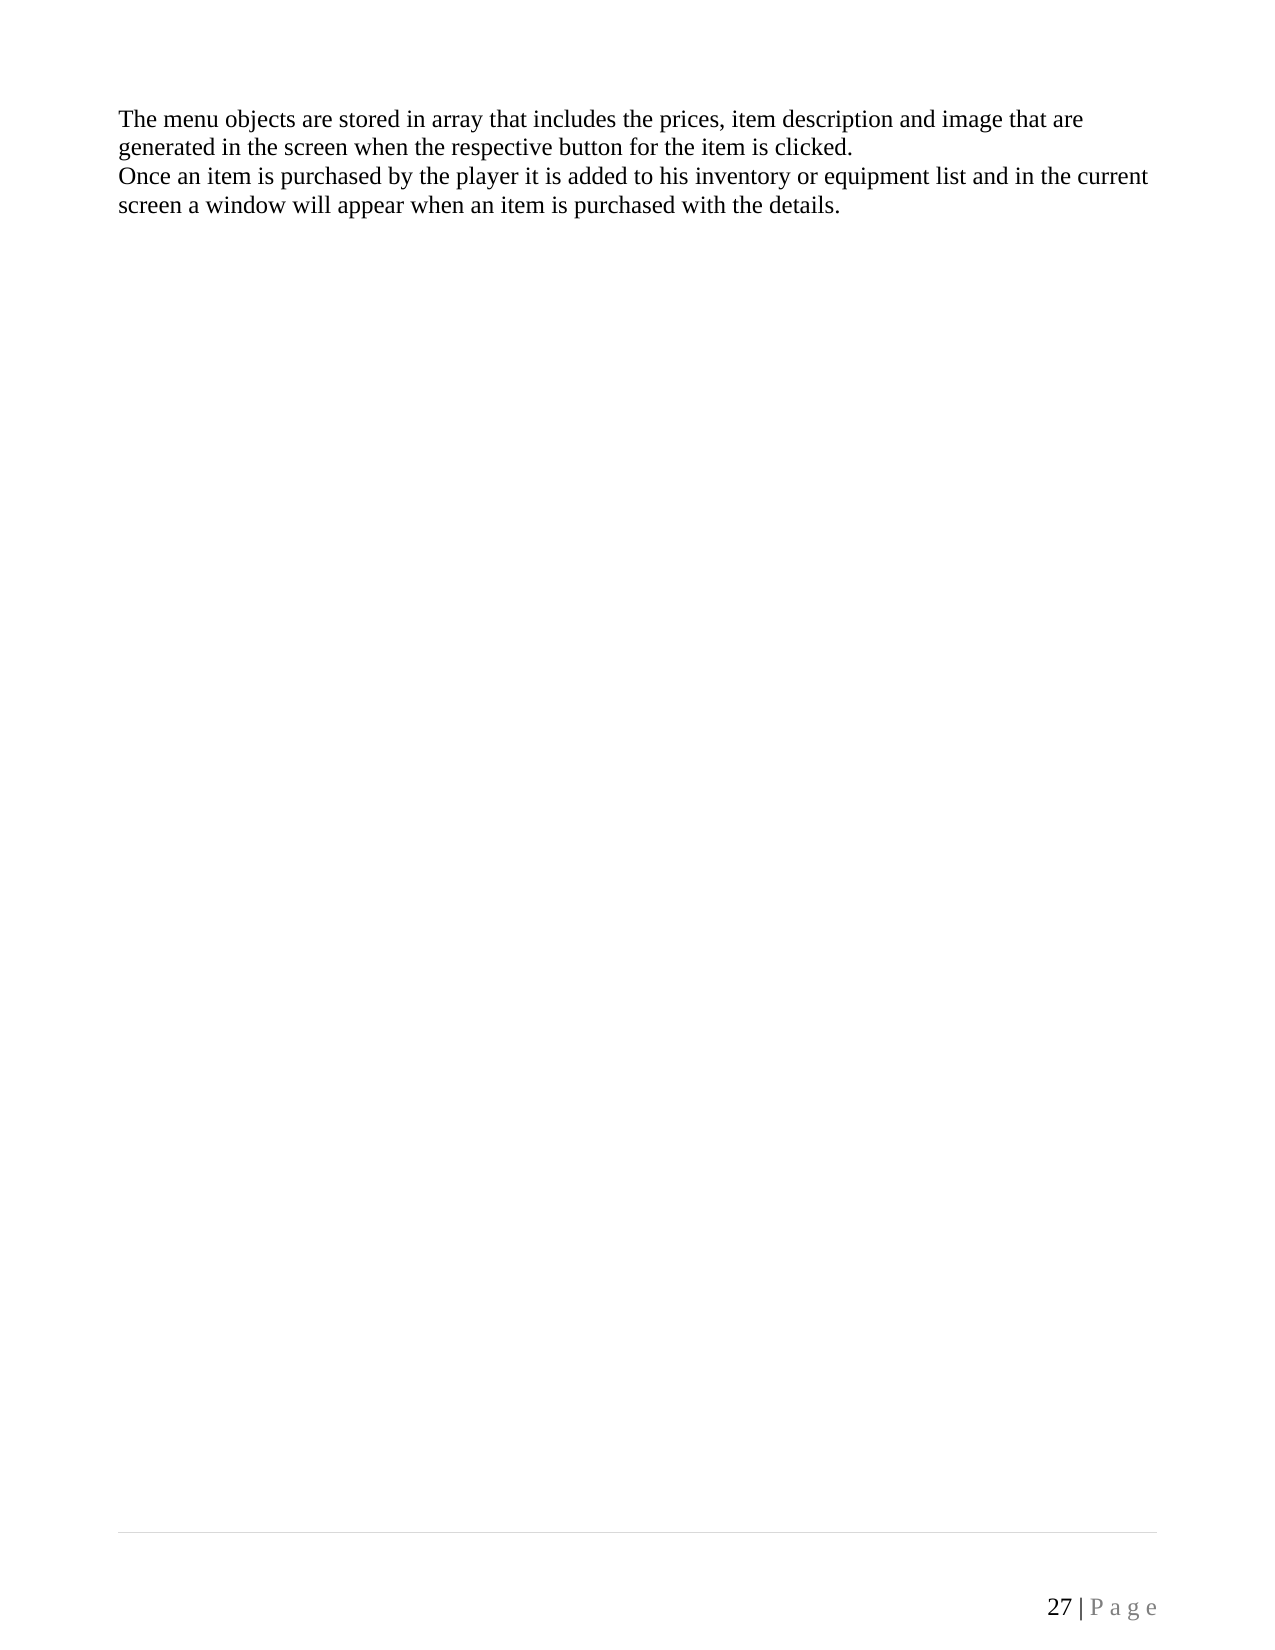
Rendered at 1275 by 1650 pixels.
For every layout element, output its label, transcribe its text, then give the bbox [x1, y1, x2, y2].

text The menu objects are stored in array that includes the prices, item description and image that are generated in the screen when the respective button for the item is clicked. [118, 104, 1157, 161]
text Once an item is purchased by the player it is added to his inventory or equipment list and in the current screen a window will appear when an item is purchased with the details. [118, 161, 1157, 219]
